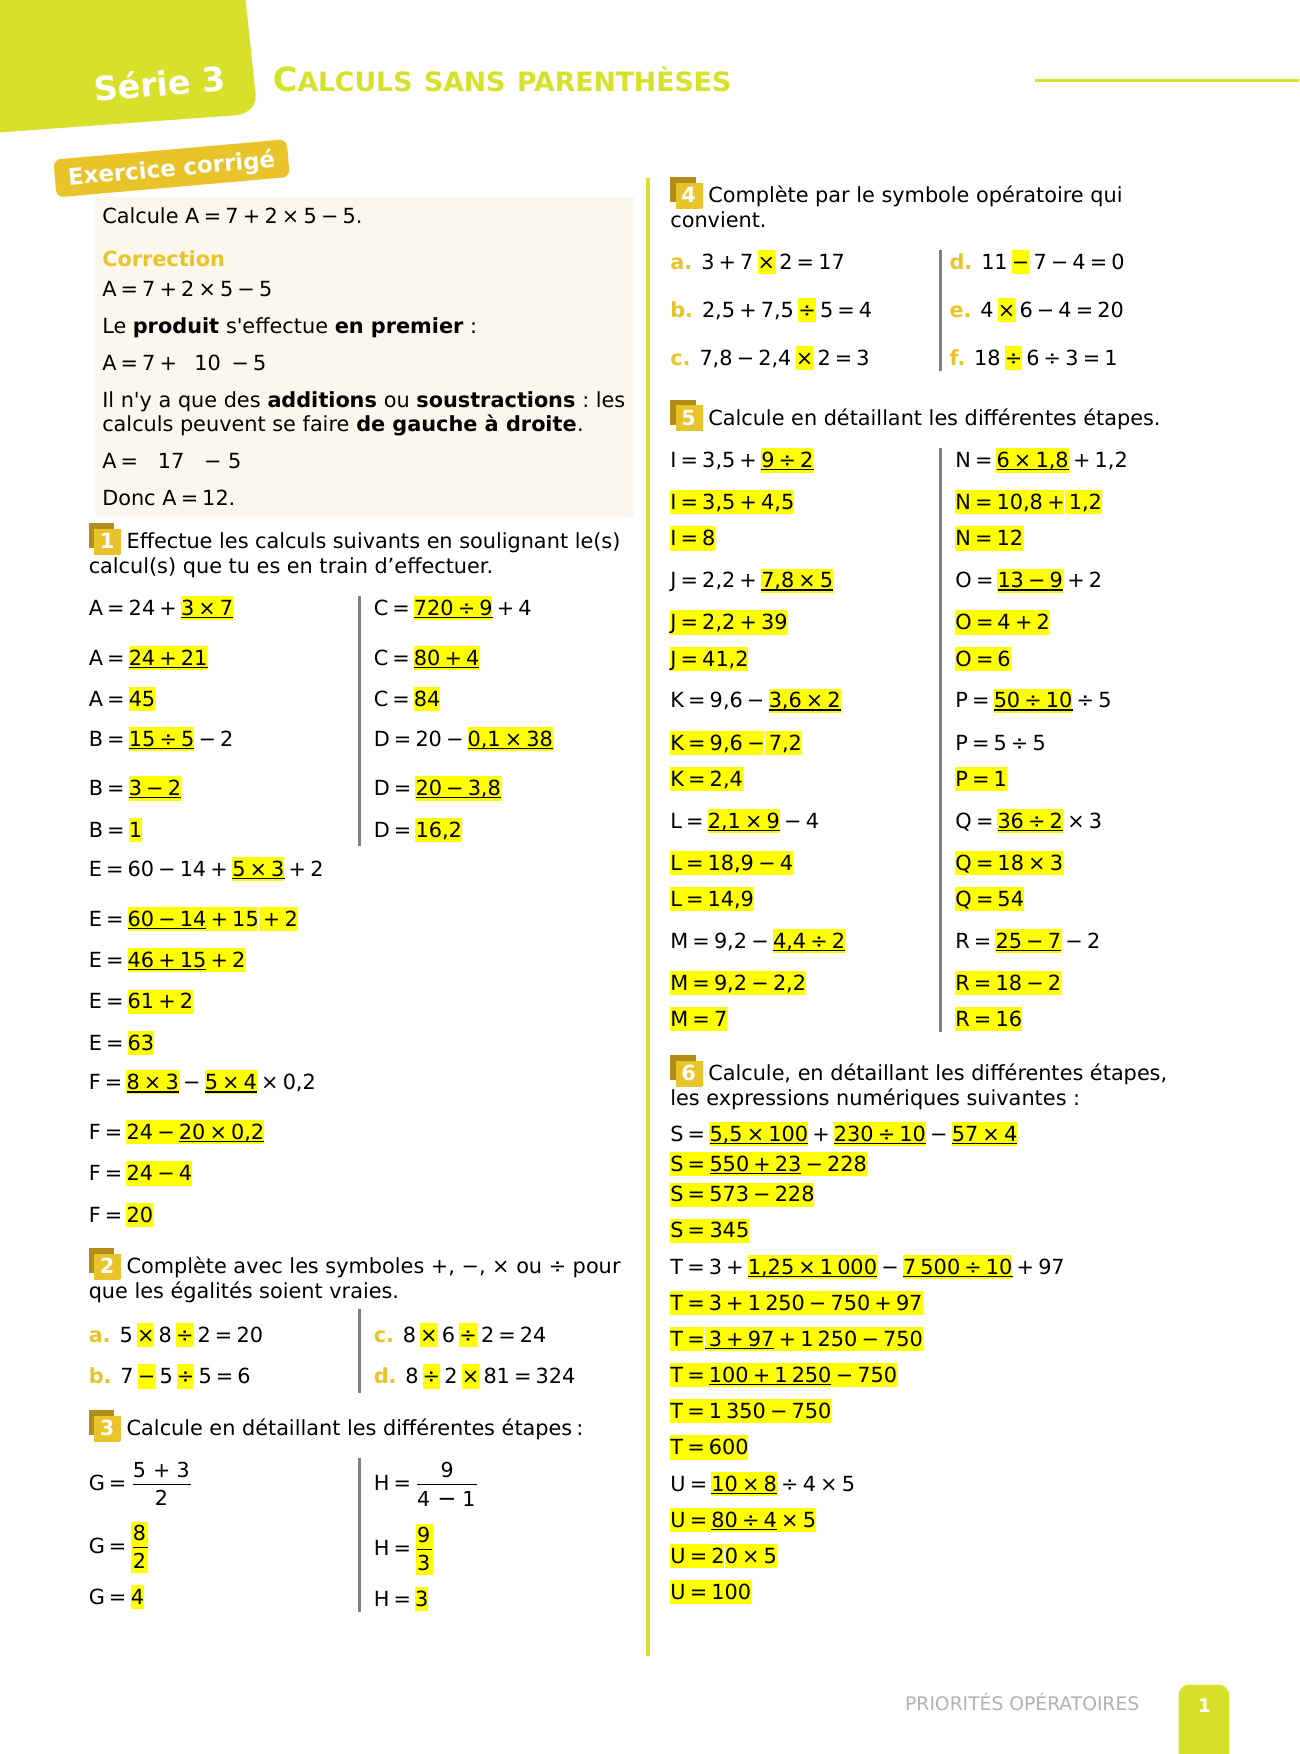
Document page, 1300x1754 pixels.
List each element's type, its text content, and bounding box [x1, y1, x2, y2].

text Il n'y a que des additions ou soustractions : les calculs peuvent se faire de gauche à droite. [102, 388, 627, 436]
subtitle Complète avec les symboles +, −, × ou ÷ pour que les égalités soient vraies. [88, 1248, 629, 1303]
subtitle Calcule, en détaillant les différentes étapes, les expressions numériques suivantes : [670, 1055, 1211, 1110]
text A = 45 [88, 673, 344, 715]
subtitle U = 20 × 5 [670, 1544, 1205, 1568]
text Le produit s'effectue en premier : [102, 314, 627, 338]
subtitle M = 9,2 − 2,2 [670, 971, 920, 995]
subtitle Calcule en détaillant les différentes étapes : [114, 1410, 629, 1441]
list G = [88, 1458, 344, 1510]
list H = 3 [373, 1587, 629, 1611]
subtitle O = 4 + 2 [955, 610, 1205, 635]
subtitle P = 5 ÷ 5 [955, 731, 1205, 755]
subtitle Correction [102, 247, 621, 272]
subtitle T = 3 + 97 + 1 250 − 750 [670, 1327, 1205, 1351]
text Donc A = 12. [102, 486, 627, 510]
text F = 20 [88, 1189, 629, 1230]
text C = 80 + 4 [373, 632, 629, 673]
text F = 24 − 4 [88, 1148, 629, 1189]
text B = 3 − 2 [88, 763, 344, 804]
text E = 61 + 2 [88, 976, 629, 1017]
list 3 + 7 × 2 = 17 [670, 250, 932, 274]
subtitle S = 573 − 228 [670, 1182, 1205, 1207]
text A = 7 + 10 − 5 [102, 351, 627, 375]
list 5 × 8 ÷ 2 = 20 [88, 1309, 344, 1351]
list 7,8 − 2,4 × 2 = 3 [670, 346, 932, 370]
subtitle J = 41,2 [670, 647, 920, 671]
list I = 3,5 + 9 ÷ 2 [670, 448, 926, 473]
list K = 9,6 − 3,6 × 2 [670, 688, 926, 713]
subtitle Q = 18 × 3 [955, 851, 1205, 875]
subtitle Calcule en détaillant les différentes étapes. [670, 399, 1211, 431]
list J = 2,2 + 7,8 × 5 [670, 568, 926, 593]
subtitle U = 80 ÷ 4 × 5 [670, 1508, 1205, 1532]
list Q = 36 ÷ 2 × 3 [955, 809, 1211, 833]
subtitle Q = 54 [955, 887, 1205, 911]
text A = 24 + 21 [88, 632, 344, 673]
subtitle L = 14,9 [670, 887, 920, 911]
subtitle N = 12 [955, 526, 1205, 551]
list M = 9,2 − 4,4 ÷ 2 [670, 929, 926, 953]
list B = 15 ÷ 5 − 2 [88, 727, 344, 751]
subtitle J = 2,2 + 39 [670, 610, 920, 635]
list 8 × 6 ÷ 2 = 24 [373, 1309, 629, 1351]
subtitle U = 100 [670, 1580, 1205, 1604]
subtitle L = 18,9 − 4 [670, 851, 920, 875]
text A = 7 + 2 × 5 − 5 [102, 277, 627, 302]
list G = [88, 1522, 131, 1573]
subtitle S = 550 + 23 − 228 [670, 1152, 1205, 1176]
subtitle I = 3,5 + 4,5 [670, 490, 920, 514]
text Calcule A = 7 + 2 × 5 − 5. [102, 204, 627, 229]
list H = [373, 1458, 629, 1512]
subtitle T = 3 + 1 250 − 750 + 97 [670, 1291, 1205, 1315]
subtitle Effectue les calculs suivants en soulignant le(s) calcul(s) que tu es en train d’effectuer. [88, 213, 629, 578]
list O = 13 − 9 + 2 [955, 568, 1211, 593]
list R = 25 − 7 − 2 [955, 929, 1211, 953]
text E = 60 − 14 + 15 + 2 [88, 893, 629, 934]
list 2,5 + 7,5 ÷ 5 = 4 [670, 298, 932, 322]
list F = 8 × 3 − 5 × 4 × 0,2 [88, 1070, 629, 1094]
list 18 ÷ 6 ÷ 3 = 1 [949, 346, 1211, 370]
subtitle P = 1 [955, 767, 1205, 791]
list A = 24 + 3 × 7 [88, 596, 344, 620]
list G = 4 [88, 1585, 344, 1609]
list N = 6 × 1,8 + 1,2 [955, 448, 1211, 473]
text A = 17 − 5 [102, 449, 627, 473]
list 11 − 7 − 4 = 0 [949, 250, 1211, 274]
list D = 20 − 0,1 × 38 [373, 727, 629, 751]
list H = [373, 1524, 416, 1575]
list 4 × 6 − 4 = 20 [949, 298, 1211, 322]
text E = 46 + 15 + 2 [88, 934, 629, 976]
list 8 ÷ 2 × 81 = 324 [373, 1351, 629, 1392]
list C = 720 ÷ 9 + 4 [373, 596, 629, 620]
list [433, 1524, 629, 1575]
subtitle T = 600 [670, 1435, 1205, 1460]
list L = 2,1 × 9 − 4 [670, 809, 926, 833]
subtitle T = 100 + 1 250 − 750 [670, 1363, 1205, 1387]
text D = 20 − 3,8 [373, 763, 629, 804]
subtitle R = 18 − 2 [955, 971, 1205, 995]
list [148, 1522, 344, 1573]
text F = 24 − 20 × 0,2 [88, 1106, 629, 1148]
text E = 63 [88, 1017, 629, 1058]
subtitle U = 10 × 8 ÷ 4 × 5 [670, 1472, 1205, 1496]
list P = 50 ÷ 10 ÷ 5 [955, 688, 1211, 713]
text B = 1 [88, 804, 344, 845]
subtitle T = 3 + 1,25 × 1 000 − 7 500 ÷ 10 + 97 [670, 1255, 1205, 1279]
subtitle Complète par le symbole opératoire qui convient. [670, 177, 1211, 232]
subtitle M = 7 [670, 1007, 920, 1031]
subtitle K = 2,4 [670, 767, 920, 791]
subtitle S = 345 [670, 1218, 1205, 1243]
list 7 − 5 ÷ 5 = 6 [88, 1351, 344, 1392]
subtitle S = 5,5 × 100 + 230 ÷ 10 − 57 × 4 [670, 1122, 1205, 1146]
subtitle I = 8 [670, 526, 920, 551]
subtitle T = 1 350 − 750 [670, 1399, 1205, 1423]
text D = 16,2 [373, 804, 629, 845]
subtitle O = 6 [955, 647, 1205, 671]
text C = 84 [373, 673, 629, 715]
subtitle K = 9,6 − 7,2 [670, 731, 920, 755]
list E = 60 − 14 + 5 × 3 + 2 [88, 857, 629, 881]
subtitle R = 16 [955, 1007, 1205, 1031]
subtitle N = 10,8 + 1,2 [955, 490, 1205, 514]
